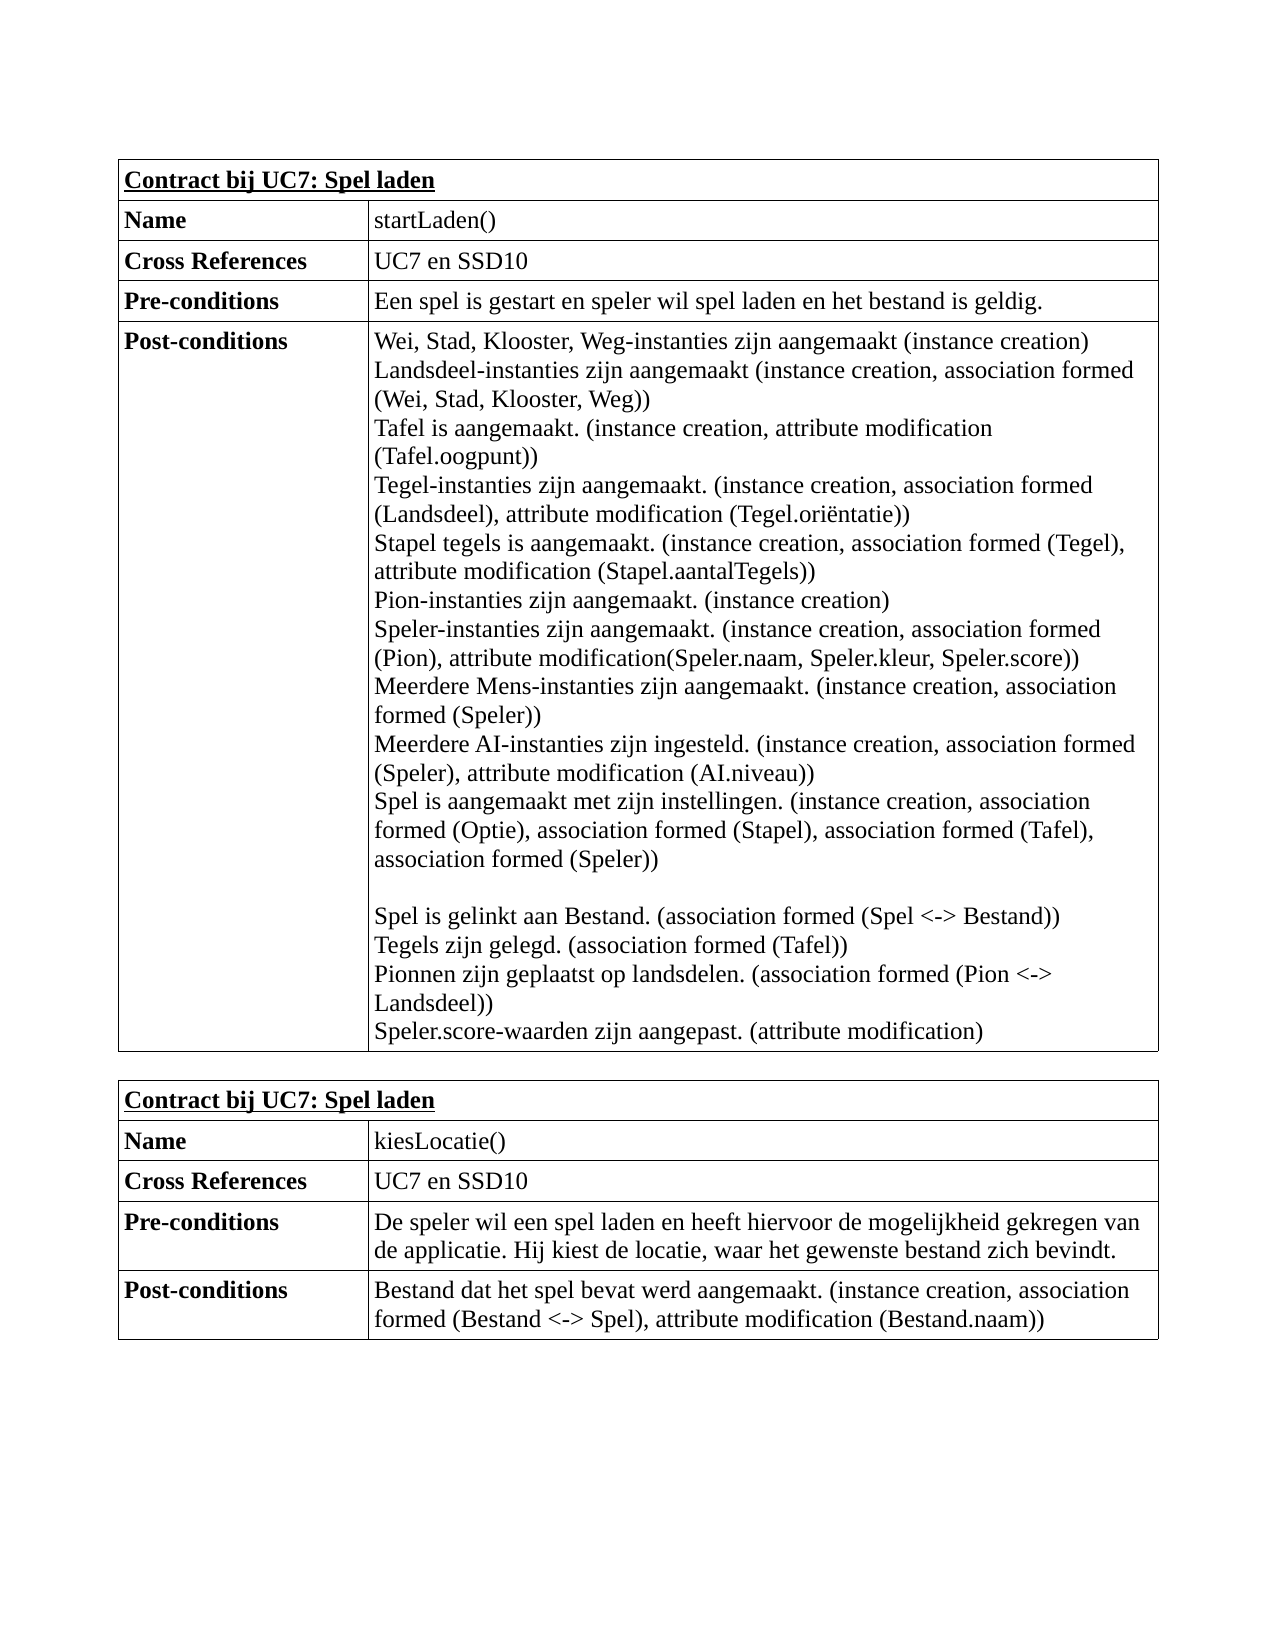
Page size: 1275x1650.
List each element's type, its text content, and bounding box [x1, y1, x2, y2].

table_cell Post-conditions [119, 322, 368, 1051]
table_cell Name [119, 1121, 368, 1160]
table_cell Een spel is gestart en speler wil spel laden en het bestand is geldig. [369, 281, 1158, 321]
table_cell Pre-conditions [119, 281, 368, 321]
table_header Contract bij UC7: Spel laden [119, 160, 1158, 200]
table_cell Pre-conditions [119, 1202, 368, 1270]
table_cell Bestand dat het spel bevat werd aangemaakt. (instance creation, association formed (Bestand <-> Spel), attribute modification (Bestand.naam)) [369, 1271, 1158, 1339]
table_cell kiesLocatie() [369, 1121, 1158, 1160]
table_cell Cross References [119, 1161, 368, 1201]
table_cell Cross References [119, 241, 368, 280]
table_cell Post-conditions [119, 1271, 368, 1339]
table_cell UC7 en SSD10 [369, 241, 1158, 280]
table_cell Name [119, 201, 368, 240]
table_cell Wei, Stad, Klooster, Weg-instanties zijn aangemaakt (instance creation) Landsdeel-instanties zijn aangemaakt (instance creation, association formed (Wei, Stad, Klooster, Weg)) Tafel is aangemaakt. (instance creation, attribute modification (Tafel.oogpunt)) Tegel-instanties zijn aangemaakt. (instance creation, association formed (Landsdeel), attribute modification (Tegel.oriëntatie)) Stapel tegels is aangemaakt. (instance creation, association formed (Tegel), attribute modification (Stapel.aantalTegels)) Pion-instanties zijn aangemaakt. (instance creation) Speler-instanties zijn aangemaakt. (instance creation, association formed (Pion), attribute modification(Speler.naam, Speler.kleur, Speler.score)) Meerdere Mens-instanties zijn aangemaakt. (instance creation, association formed (Speler)) Meerdere AI-instanties zijn ingesteld. (instance creation, association formed (Speler), attribute modification (AI.niveau)) Spel is aangemaakt met zijn instellingen. (instance creation, association formed (Optie), association formed (Stapel), association formed (Tafel), association formed (Speler)) Spel is gelinkt aan Bestand. (association formed (Spel <-> Bestand)) Tegels zijn gelegd. (association formed (Tafel)) Pionnen zijn geplaatst op landsdelen. (association formed (Pion <-> Landsdeel)) Speler.score-waarden zijn aangepast. (attribute modification) [369, 322, 1158, 1051]
table_cell UC7 en SSD10 [369, 1161, 1158, 1201]
table_cell startLaden() [369, 201, 1158, 240]
table_cell De speler wil een spel laden en heeft hiervoor de mogelijkheid gekregen van de applicatie. Hij kiest de locatie, waar het gewenste bestand zich bevindt. [369, 1202, 1158, 1270]
table_header Contract bij UC7: Spel laden [119, 1081, 1158, 1120]
